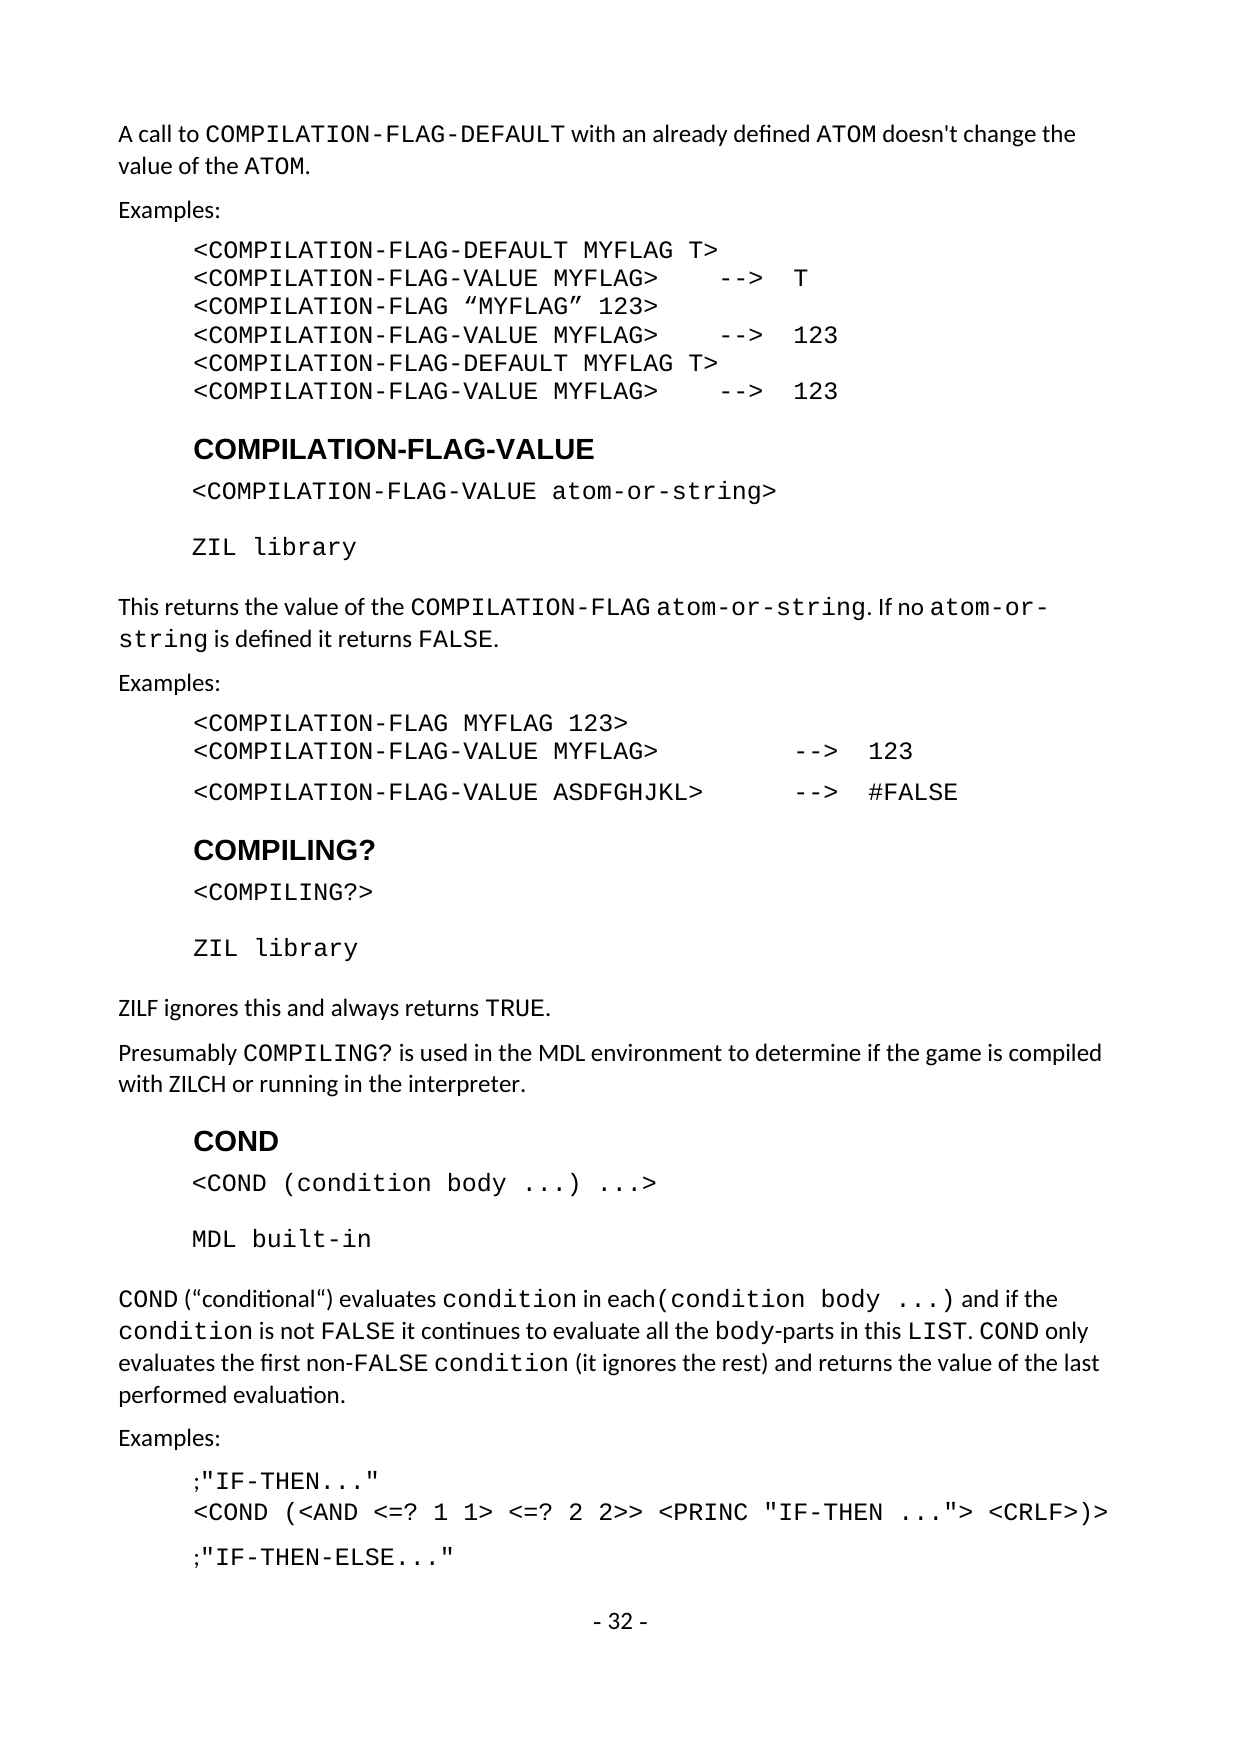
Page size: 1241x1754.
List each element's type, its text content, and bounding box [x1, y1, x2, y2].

text ;"IF-THEN..." <COND (<AND <=? 1 1> <=? 2 2>> <PRINC "IF-THEN ..."> <CRLF>)> [118, 1465, 1122, 1528]
text <COMPILATION-FLAG-VALUE ASDFGHJKL> --> #FALSE [118, 780, 1122, 808]
text ;"IF-THEN-ELSE..." [118, 1541, 1122, 1573]
list <COMPILING?> ZIL library [118, 879, 1122, 964]
text ZILF ignores this and always returns TRUE. [118, 992, 1122, 1024]
text <COMPILATION-FLAG-VALUE atom-or-string> [192, 478, 1122, 507]
text COND (“conditional“) evaluates condition in each(condition body ...) and if the condition is not FALSE it continues to evaluate all the body-parts in this LIST. COND only evaluates the first non-FALSE condition (it ignores the rest) and returns the value of the last performed evaluation. [118, 1283, 1122, 1409]
text MDL built-in [192, 1227, 1122, 1255]
text This returns the value of the COMPILATION-FLAG atom-or-string. If no atom-or-string is defined it returns FALSE. [118, 592, 1122, 655]
text ZIL library [192, 535, 1122, 563]
text Examples: [118, 668, 1122, 698]
text A call to COMPILATION-FLAG-DEFAULT with an already defined ATOM doesn't change the value of the ATOM. [118, 118, 1122, 182]
text Examples: [118, 194, 1122, 225]
text <COND (condition body ...) ...> [192, 1170, 1122, 1198]
text <COMPILATION-FLAG-DEFAULT MYFLAG T> <COMPILATION-FLAG-VALUE MYFLAG> --> T <COMPILATION-FLAG “MYFLAG” 123> <COMPILATION-FLAG-VALUE MYFLAG> --> 123 <COMPILATION-FLAG-DEFAULT MYFLAG T> <COMPILATION-FLAG-VALUE MYFLAG> --> 123 [118, 237, 1122, 407]
subtitle COMPILING? [118, 833, 1122, 867]
subtitle COND [118, 1124, 1122, 1158]
text <COMPILATION-FLAG MYFLAG 123> <COMPILATION-FLAG-VALUE MYFLAG> --> 123 [118, 711, 1122, 767]
subtitle COMPILATION-FLAG-VALUE [118, 432, 1122, 466]
text Examples: [118, 1422, 1122, 1452]
text Presumably COMPILING? is used in the MDL environment to determine if the game is compiled with ZILCH or running in the interpreter. [118, 1037, 1122, 1099]
